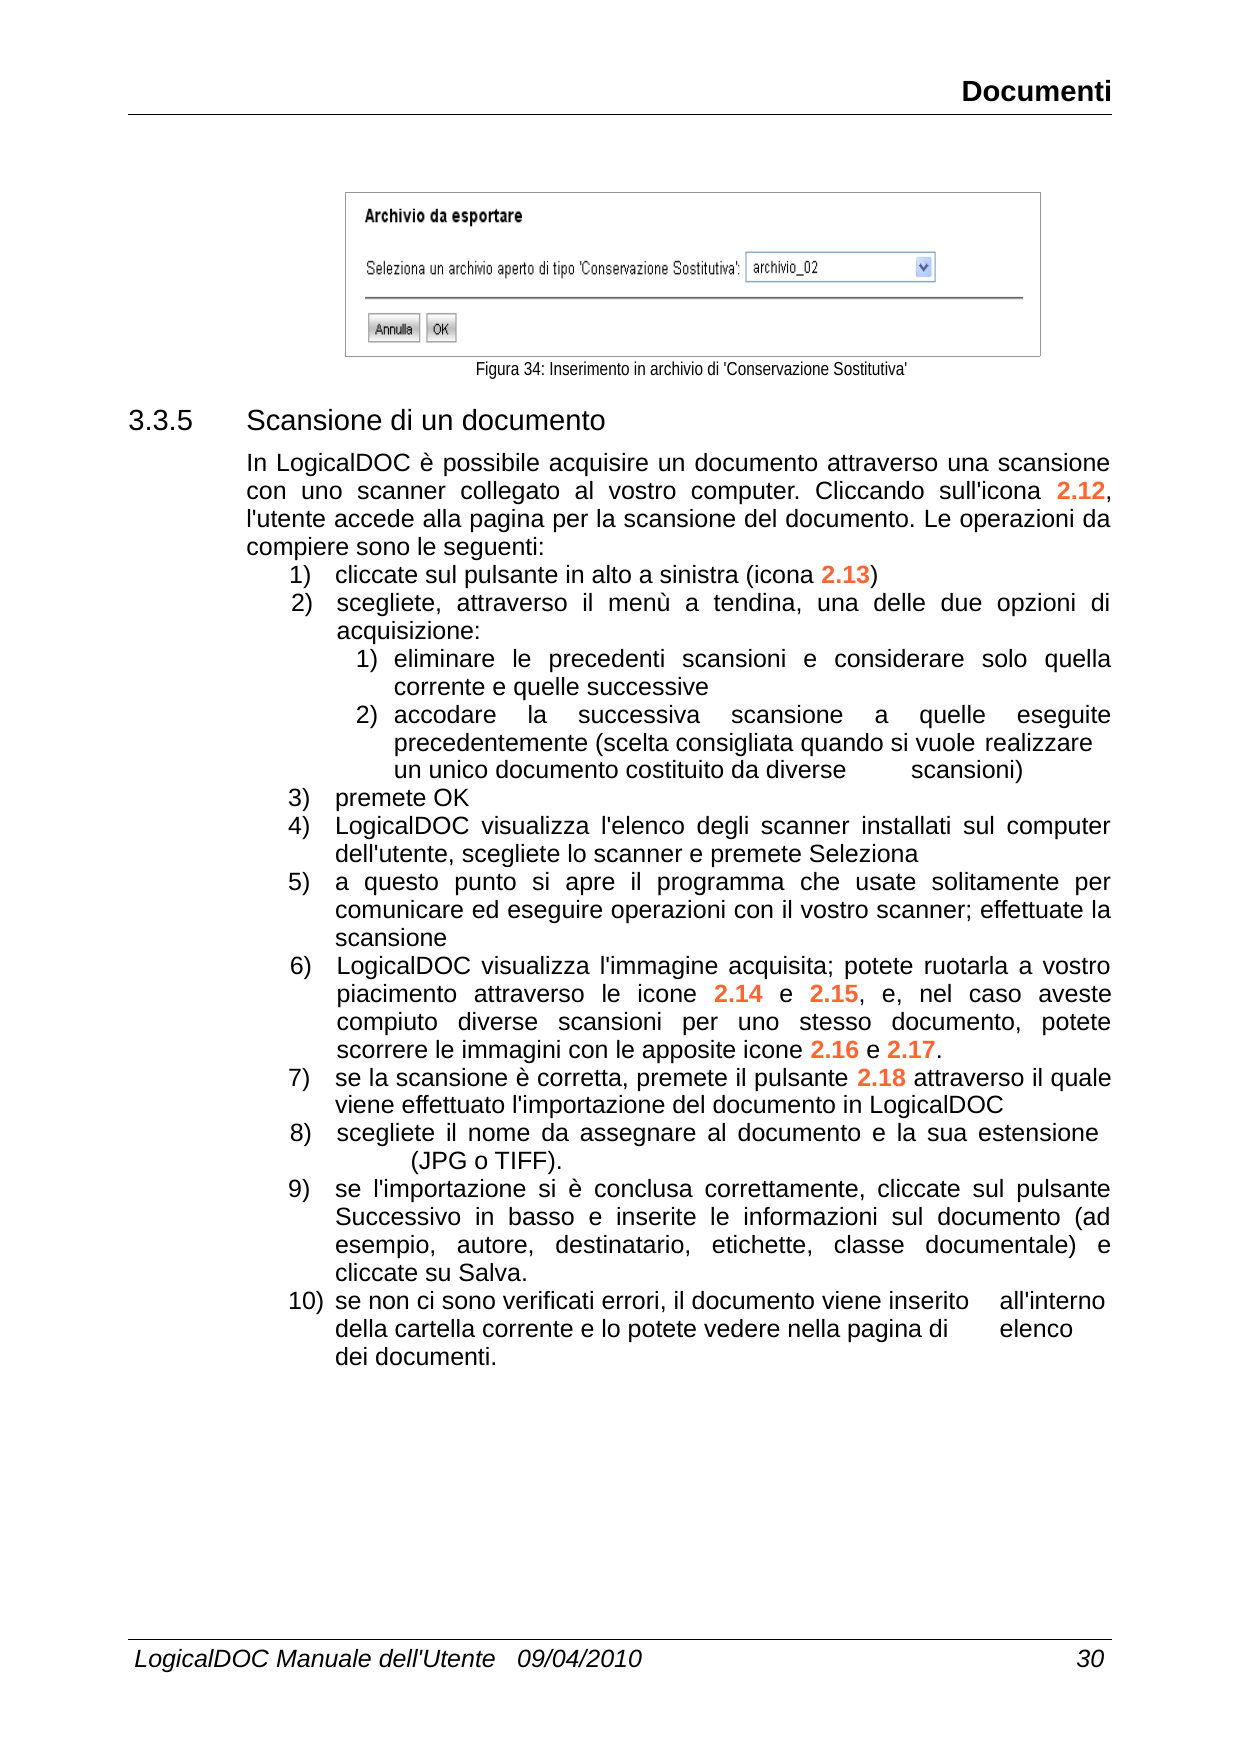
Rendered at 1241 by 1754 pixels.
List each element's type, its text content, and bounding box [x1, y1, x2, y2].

list LogicalDOC visualizza l'elenco degli scanner installati sul computer dell'utente, scegliete lo scanner e premete Seleziona [288, 812, 1112, 868]
list cliccate sul pulsante in alto a sinistra (icona 2.13) [289, 561, 1112, 589]
subtitle Scansione di un documento [128, 150, 1112, 437]
list se non ci sono verificati errori, il documento viene inserito all'interno della cartella corrente e lo potete vedere nella pagina di elenco dei documenti. [288, 1287, 1112, 1371]
list se la scansione è corretta, premete il pulsante 2.18 attraverso il quale viene effettuato l'importazione del documento in LogicalDOC [288, 1063, 1112, 1119]
picture [362, 201, 1024, 348]
list scegliete, attraverso il menù a tendina, una delle due opzioni di acquisizione: [291, 589, 1112, 645]
text In LogicalDOC è possibile acquisire un documento attraverso una scansione con uno scanner collegato al vostro computer. Cliccando sull'icona 2.12, l'utente accede alla pagina per la scansione del documento. Le operazioni da compiere sono le seguenti: [246, 449, 1112, 561]
list LogicalDOC visualizza l'immagine acquisita; potete ruotarla a vostro piacimento attraverso le icone 2.14 e 2.15, e, nel caso aveste compiuto diverse scansioni per uno stesso documento, potete scorrere le immagini con le apposite icone 2.16 e 2.17. [289, 952, 1112, 1063]
list se l'importazione si è conclusa correttamente, cliccate sul pulsante Successivo in basso e inserite le informazioni sul documento (ad esempio, autore, destinatario, etichette, classe documentale) e cliccate su Salva. [288, 1175, 1112, 1287]
list eliminare le precedenti scansioni e considerare solo quella corrente e quelle successive [356, 645, 1112, 701]
list a questo punto si apre il programma che usate solitamente per comunicare ed eseguire operazioni con il vostro scanner; effettuate la scansione [288, 868, 1112, 952]
list scegliete il nome da assegnare al documento e la sua estensione (JPG o TIFF). [289, 1119, 1112, 1175]
list premete OK [288, 784, 1112, 812]
list accodare la successiva scansione a quelle eseguite precedentemente (scelta consigliata quando si vuole realizzare un unico documento costituito da diverse scansioni) [356, 701, 1112, 784]
list Figura 34: Inserimento in archivio di 'Conservazione Sostitutiva' [345, 357, 1037, 379]
